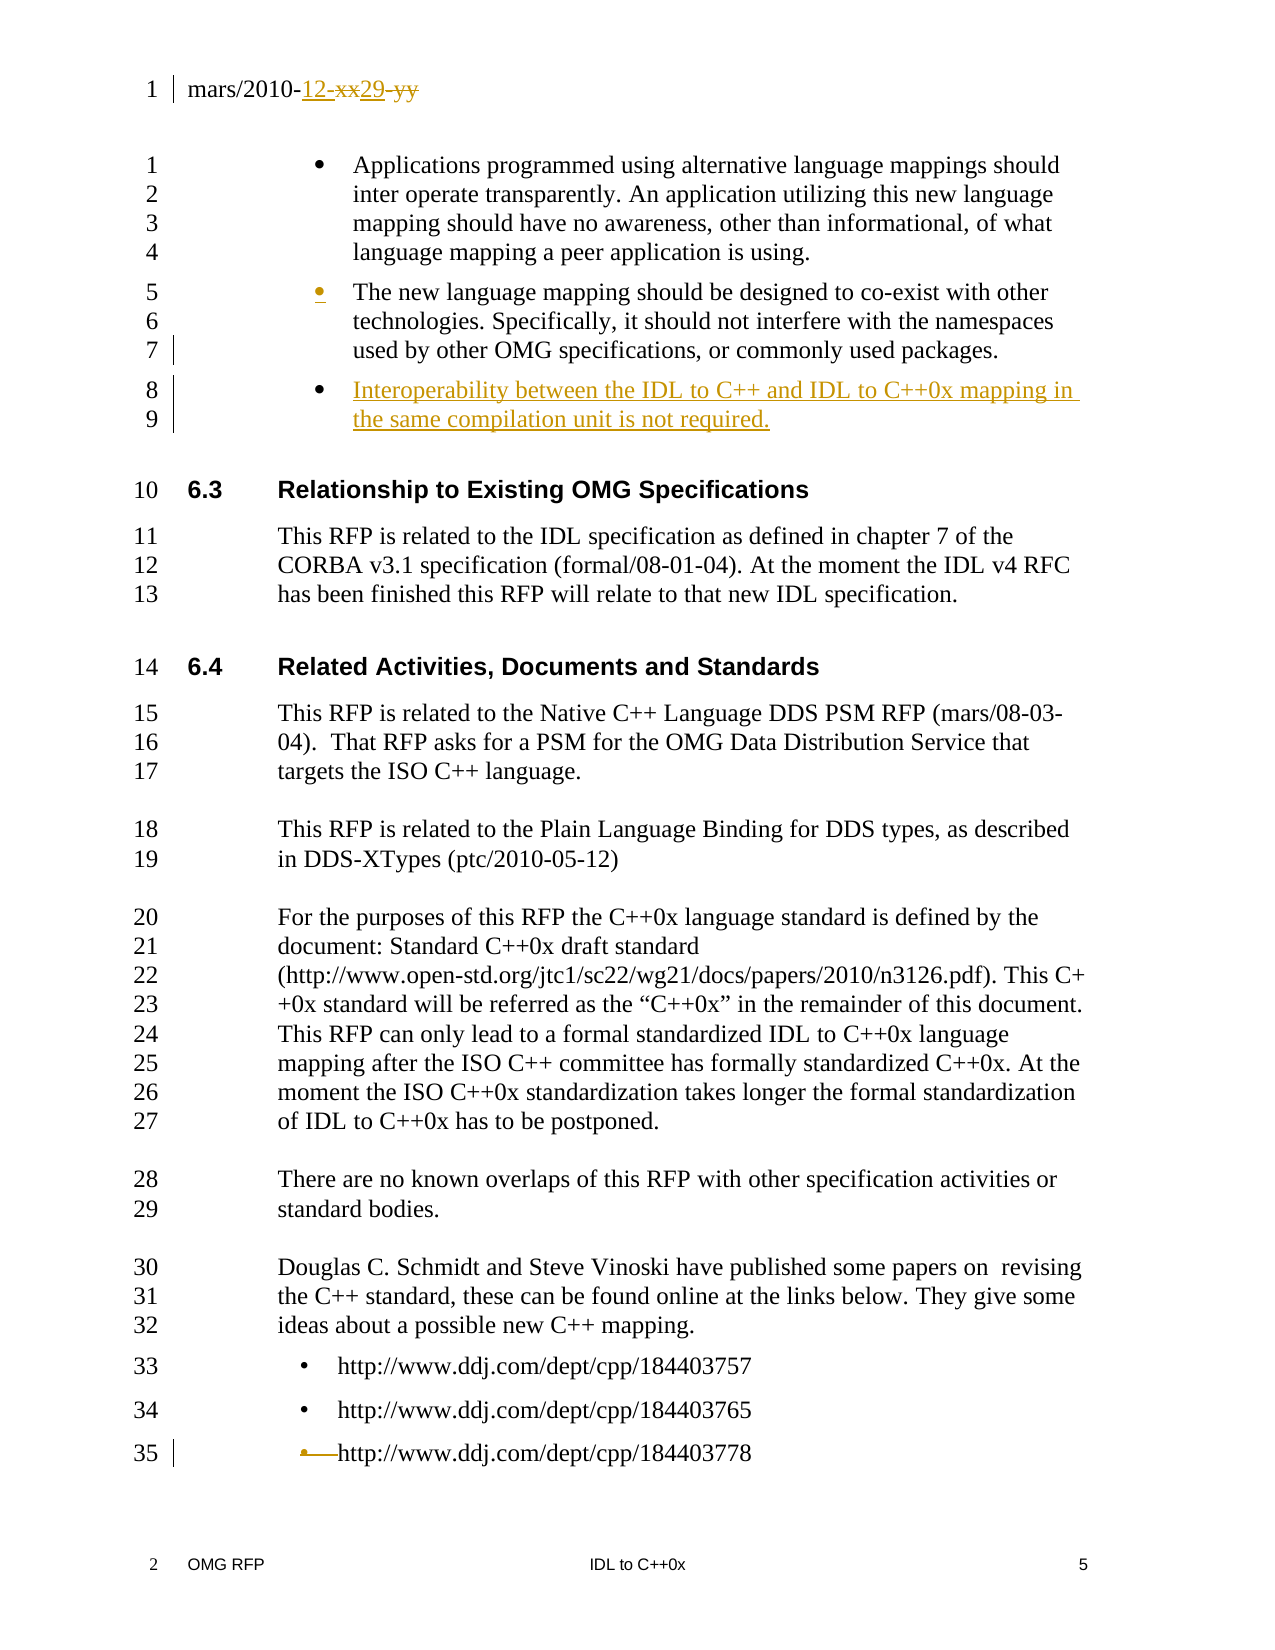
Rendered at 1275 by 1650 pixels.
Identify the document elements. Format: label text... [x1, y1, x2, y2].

text There are no known overlaps of this RFP with other specification activities or standard bodies. [277, 1164, 1087, 1223]
subtitle Related Activities, Documents and Standards [187, 652, 1087, 681]
list http://www.ddj.com/dept/cpp/184403765 [300, 1396, 1087, 1424]
list http://www.ddj.com/dept/cpp/184403757 [300, 1352, 1087, 1380]
text This RFP is related to the IDL specification as defined in chapter 7 of the CORBA v3.1 specification (formal/08-01-04). At the moment the IDL v4 RFC has been finished this RFP will relate to that new IDL specification. [277, 521, 1087, 608]
text This RFP is related to the Native C++ Language DDS PSM RFP (mars/08-03-04). That RFP asks for a PSM for the OMG Data Distribution Service that targets the ISO C++ language. [277, 698, 1087, 785]
list Applications programmed using alternative language mappings should inter operate transparently. An application utilizing this new language mapping should have no awareness, other than informational, of what language mapping a peer application is using. [315, 150, 1087, 267]
list http://www.ddj.com/dept/cpp/184403778 [300, 1439, 1087, 1467]
text This RFP is related to the Plain Language Binding for DDS types, as described in DDS-XTypes (ptc/2010-05-12) [277, 814, 1087, 873]
list The new language mapping should be designed to co-exist with other technologies. Specifically, it should not interfere with the namespaces used by other OMG specifications, or commonly used packages. [315, 277, 1087, 364]
text Douglas C. Schmidt and Steve Vinoski have published some papers on revising the C++ standard, these can be found online at the links below. They give some ideas about a possible new C++ mapping. [277, 1252, 1087, 1339]
text For the purposes of this RFP the C++0x language standard is defined by the document: Standard C++0x draft standard (http://www.open-std.org/jtc1/sc22/wg21/docs/papers/2010/n3126.pdf). This C++0x standard will be referred as the “C++0x” in the remainder of this document. This RFP can only lead to a formal standardized IDL to C++0x language mapping after the ISO C++ committee has formally standardized C++0x. At the moment the ISO C++0x standardization takes longer the formal standardization of IDL to C++0x has to be postponed. [277, 902, 1087, 1135]
subtitle Relationship to Existing OMG Specifications [187, 475, 1087, 504]
list Interoperability between the IDL to C++ and IDL to C++0x mapping in the same compilation unit is not required. [315, 375, 1087, 433]
